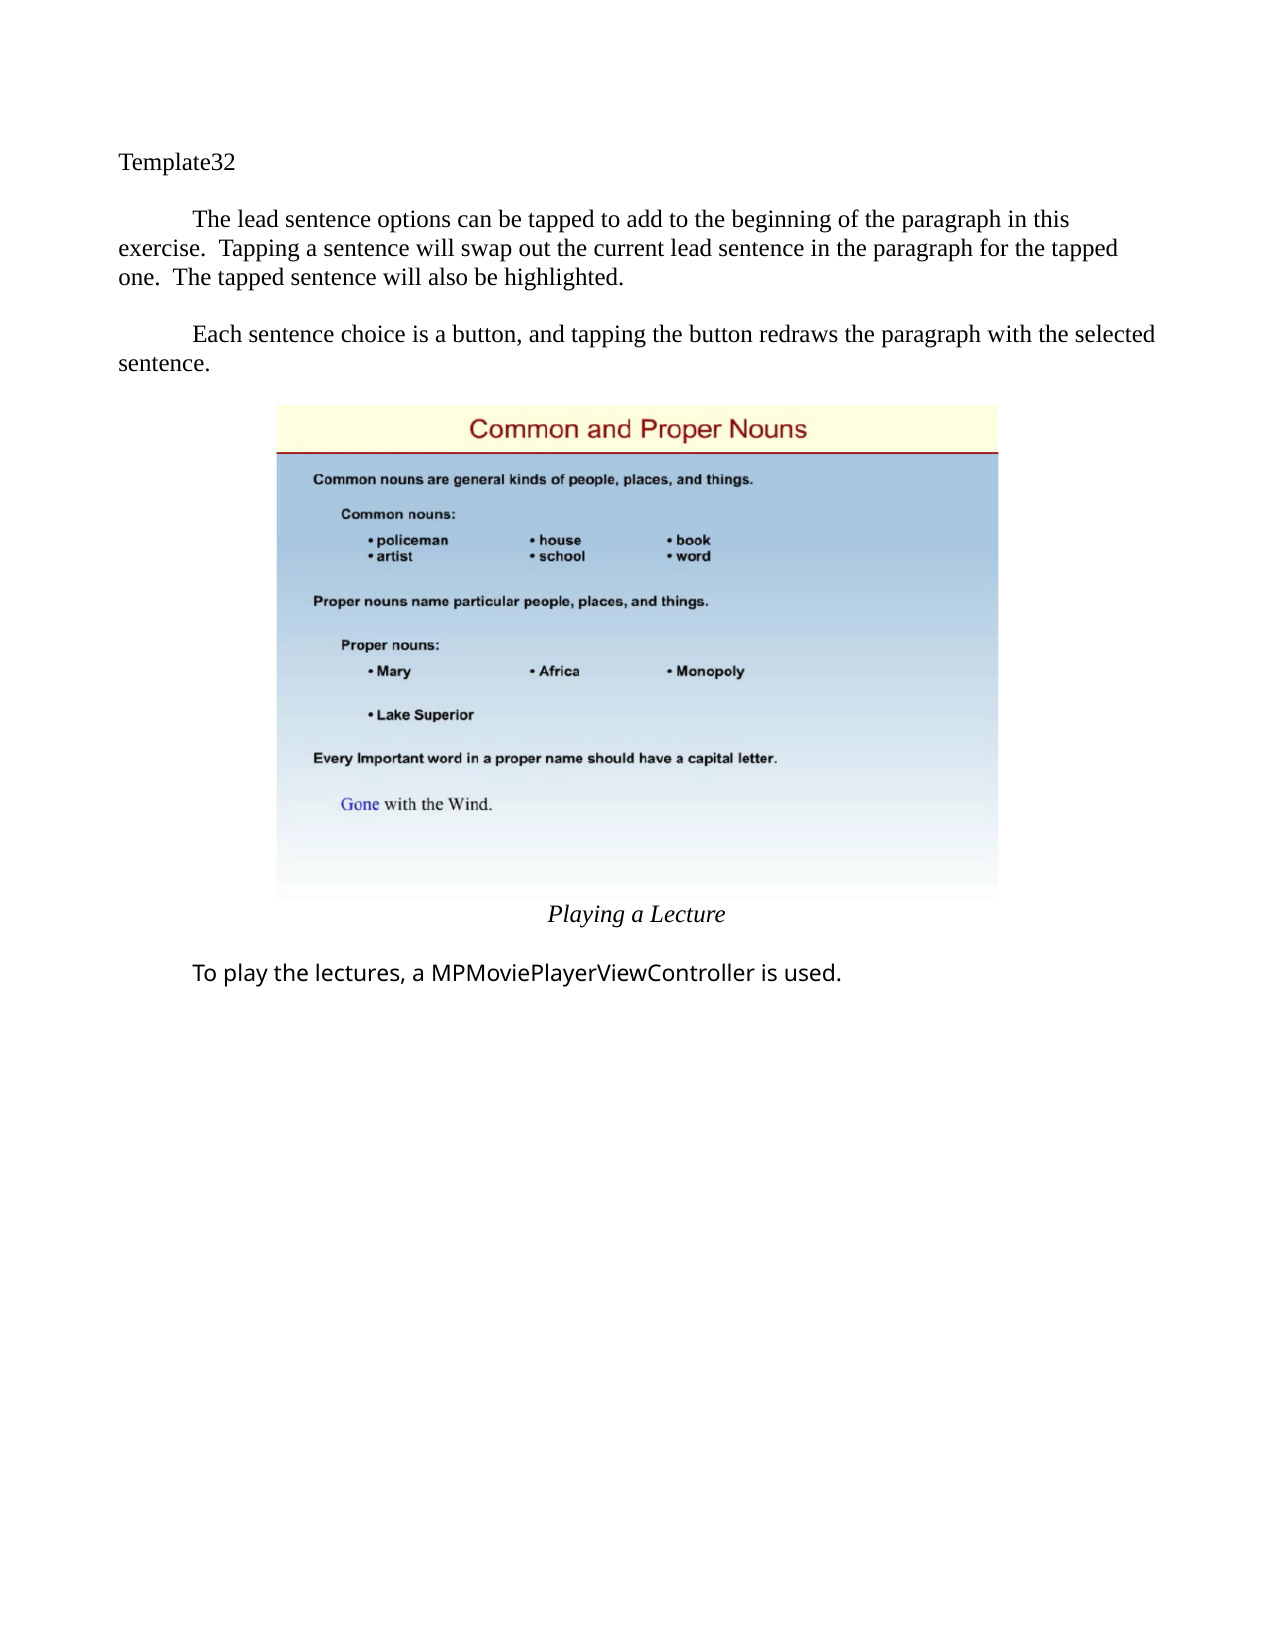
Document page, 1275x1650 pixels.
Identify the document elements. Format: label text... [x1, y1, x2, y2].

picture [276, 405, 999, 900]
text To play the lectures, a MPMoviePlayerViewController is used. [118, 957, 1157, 988]
text Template32 [118, 147, 1157, 176]
text Playing a Lecture [118, 406, 1157, 928]
text The lead sentence options can be tapped to add to the beginning of the paragraph in this exercise. Tapping a sentence will swap out the current lead sentence in the paragraph for the tapped one. The tapped sentence will also be highlighted. [118, 204, 1157, 291]
text Each sentence choice is a button, and tapping the button redraws the paragraph with the selected sentence. [118, 319, 1157, 377]
